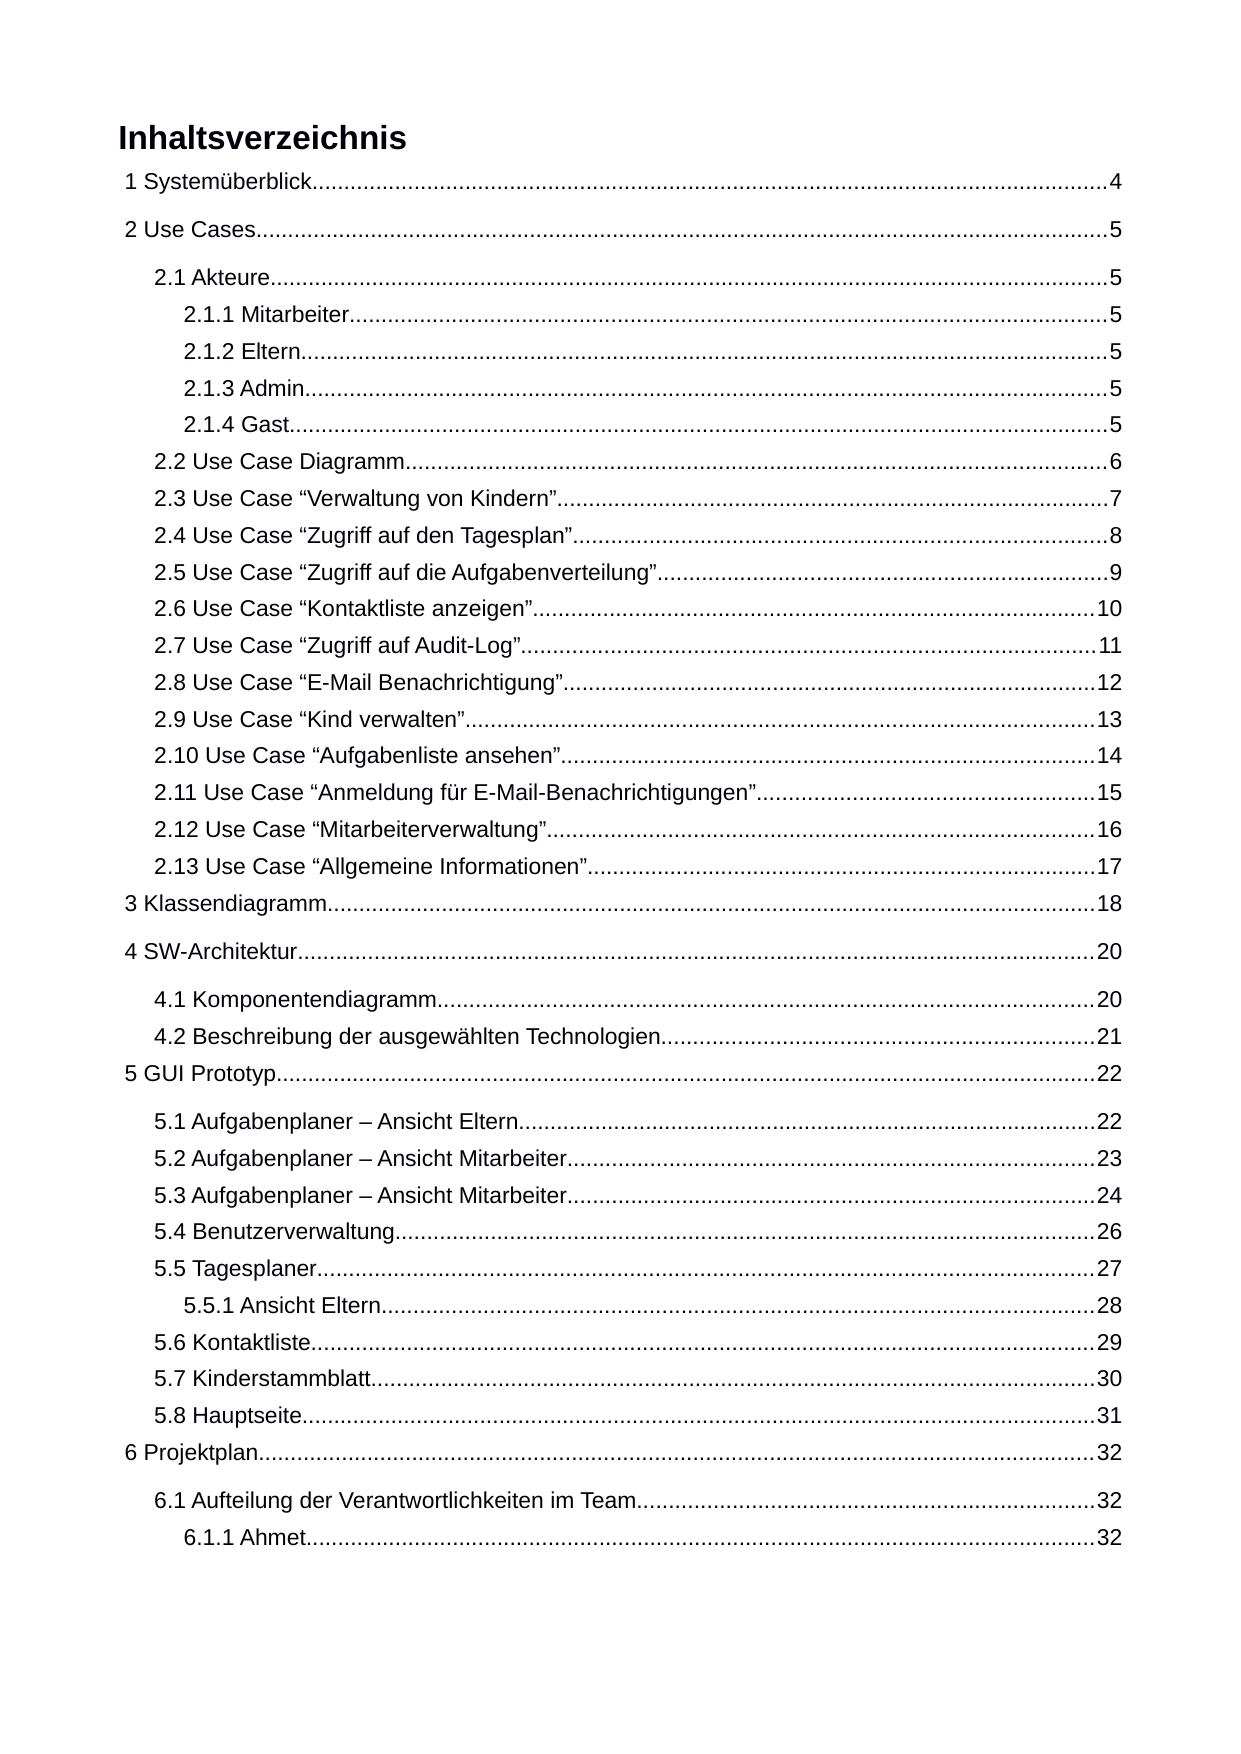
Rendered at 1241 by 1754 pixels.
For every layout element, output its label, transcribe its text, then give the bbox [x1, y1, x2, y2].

text 2.2 Use Case Diagramm 6 [148, 448, 1122, 474]
text 5.7 Kinderstammblatt 30 [148, 1365, 1122, 1392]
text 5.2 Aufgabenplaner – Ansicht Mitarbeiter 23 [148, 1145, 1122, 1171]
text 2.3 Use Case “Verwaltung von Kindern” 7 [148, 485, 1122, 511]
text 5.4 Benutzerverwaltung 26 [148, 1218, 1122, 1245]
text 1 Systemüberblick 4 [118, 168, 1122, 194]
text 2.1.4 Gast 5 [177, 411, 1122, 438]
text 6.1 Aufteilung der Verantwortlichkeiten im Team 32 [148, 1487, 1122, 1514]
text 6.1.1 Ahmet 32 [177, 1524, 1122, 1550]
text 2.6 Use Case “Kontaktliste anzeigen” 10 [148, 595, 1122, 622]
text 5.8 Hauptseite 31 [148, 1402, 1122, 1428]
text 2.5 Use Case “Zugriff auf die Aufgabenverteilung” 9 [148, 558, 1122, 585]
text 5.3 Aufgabenplaner – Ansicht Mitarbeiter 24 [148, 1182, 1122, 1208]
text 2.13 Use Case “Allgemeine Informationen” 17 [148, 853, 1122, 879]
text 2.4 Use Case “Zugriff auf den Tagesplan” 8 [148, 522, 1122, 548]
text 6 Projektplan 32 [118, 1439, 1122, 1465]
text 5.6 Kontaktliste 29 [148, 1329, 1122, 1355]
text 2.10 Use Case “Aufgabenliste ansehen” 14 [148, 742, 1122, 769]
text 4 SW-Architektur 20 [118, 938, 1122, 964]
text 2 Use Cases 5 [118, 216, 1122, 242]
text 2.1 Akteure 5 [148, 264, 1122, 291]
text 5 GUI Prototyp 22 [118, 1060, 1122, 1086]
text 2.1.1 Mitarbeiter 5 [177, 301, 1122, 327]
text 5.1 Aufgabenplaner – Ansicht Eltern 22 [148, 1108, 1122, 1134]
text 5.5 Tagesplaner 27 [148, 1255, 1122, 1281]
text 4.2 Beschreibung der ausgewählten Technologien 21 [148, 1023, 1122, 1049]
text 2.1.2 Eltern 5 [177, 338, 1122, 364]
text 5.5.1 Ansicht Eltern 28 [177, 1292, 1122, 1318]
text 2.1.3 Admin 5 [177, 375, 1122, 401]
text 2.8 Use Case “E-Mail Benachrichtigung” 12 [148, 669, 1122, 695]
text 3 Klassendiagramm 18 [118, 889, 1122, 916]
text 2.9 Use Case “Kind verwalten” 13 [148, 706, 1122, 732]
text 2.12 Use Case “Mitarbeiterverwaltung” 16 [148, 816, 1122, 842]
subtitle Inhaltsverzeichnis [118, 118, 1122, 157]
text 4.1 Komponentendiagramm 20 [148, 986, 1122, 1012]
text 2.11 Use Case “Anmeldung für E-Mail-Benachrichtigungen” 15 [148, 779, 1122, 806]
text 2.7 Use Case “Zugriff auf Audit-Log” 11 [148, 632, 1122, 658]
